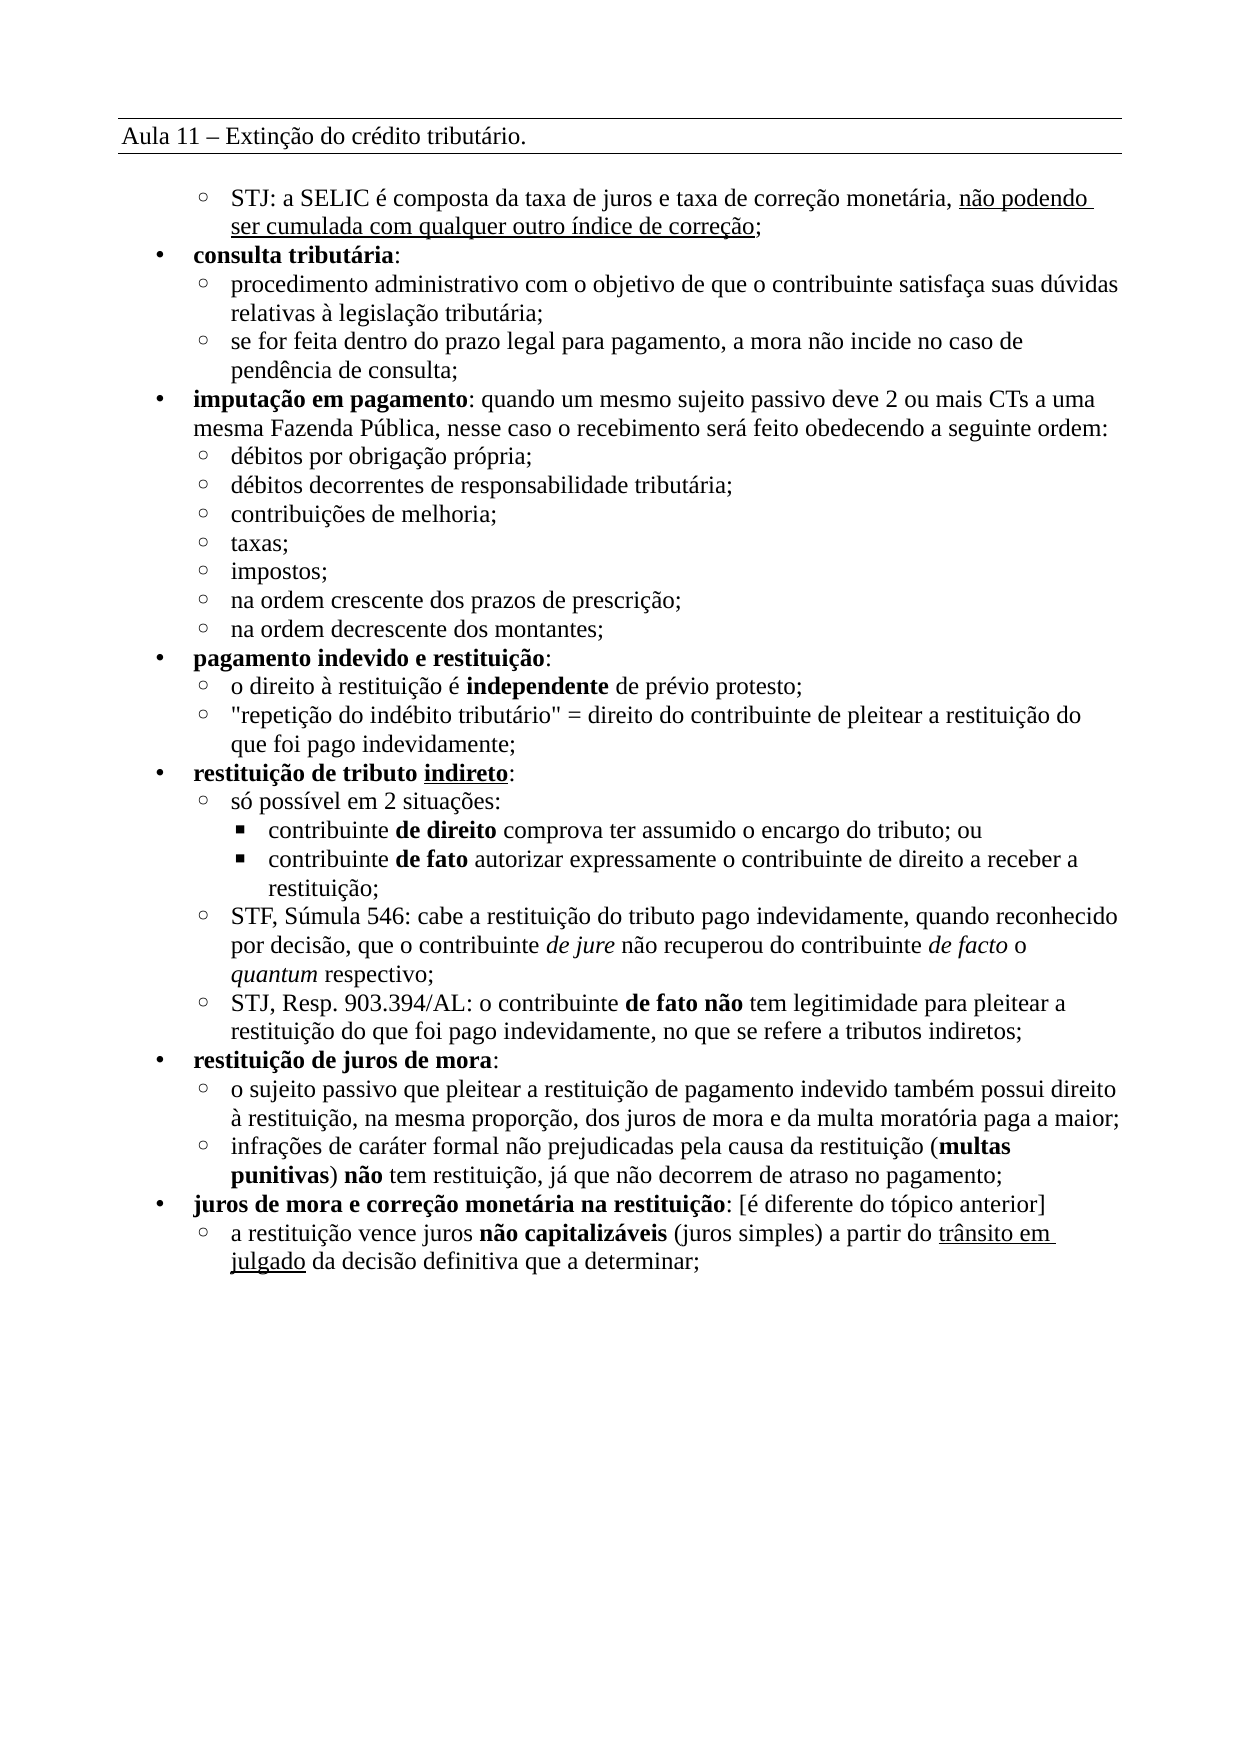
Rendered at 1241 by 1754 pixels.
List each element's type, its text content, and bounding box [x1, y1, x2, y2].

list procedimento administrativo com o objetivo de que o contribuinte satisfaça suas dúvidas relativas à legislação tributária; [193, 269, 1122, 326]
list pagamento indevido e restituição: [156, 643, 1122, 671]
list STF, Súmula 546: cabe a restituição do tributo pago indevidamente, quando reconhecido por decisão, que o contribuinte de jure não recuperou do contribuinte de facto o quantum respectivo; [193, 901, 1122, 988]
list infrações de caráter formal não prejudicadas pela causa da restituição (multas punitivas) não tem restituição, já que não decorrem de atraso no pagamento; [193, 1131, 1122, 1189]
list na ordem crescente dos prazos de prescrição; [193, 585, 1122, 614]
list juros de mora e correção monetária na restituição: [é diferente do tópico anterior] [156, 1189, 1122, 1218]
list imputação em pagamento: quando um mesmo sujeito passivo deve 2 ou mais CTs a uma mesma Fazenda Pública, nesse caso o recebimento será feito obedecendo a seguinte ordem: [156, 384, 1122, 441]
list taxas; [193, 528, 1122, 556]
list contribuições de melhoria; [193, 499, 1122, 528]
list "repetição do indébito tributário" = direito do contribuinte de pleitear a restituição do que foi pago indevidamente; [193, 700, 1122, 758]
list o direito à restituição é independente de prévio protesto; [193, 671, 1122, 700]
list restituição de juros de mora: [156, 1045, 1122, 1074]
list impostos; [193, 556, 1122, 585]
list STJ: a SELIC é composta da taxa de juros e taxa de correção monetária, não podendo ser cumulada com qualquer outro índice de correção; [193, 183, 1122, 240]
list débitos por obrigação própria; [193, 441, 1122, 470]
list só possível em 2 situações: [193, 786, 1122, 815]
list a restituição vence juros não capitalizáveis (juros simples) a partir do trânsito em julgado da decisão definitiva que a determinar; [193, 1218, 1122, 1275]
list STJ, Resp. 903.394/AL: o contribuinte de fato não tem legitimidade para pleitear a restituição do que foi pago indevidamente, no que se refere a tributos indiretos; [193, 988, 1122, 1045]
list contribuinte de fato autorizar expressamente o contribuinte de direito a receber a restituição; [231, 844, 1122, 901]
list débitos decorrentes de responsabilidade tributária; [193, 470, 1122, 499]
list se for feita dentro do prazo legal para pagamento, a mora não incide no caso de pendência de consulta; [193, 326, 1122, 384]
list restituição de tributo indireto: [156, 758, 1122, 786]
list consulta tributária: [156, 240, 1122, 269]
list o sujeito passivo que pleitear a restituição de pagamento indevido também possui direito à restituição, na mesma proporção, dos juros de mora e da multa moratória paga a maior; [193, 1074, 1122, 1131]
list contribuinte de direito comprova ter assumido o encargo do tributo; ou [231, 815, 1122, 844]
list na ordem decrescente dos montantes; [193, 614, 1122, 643]
